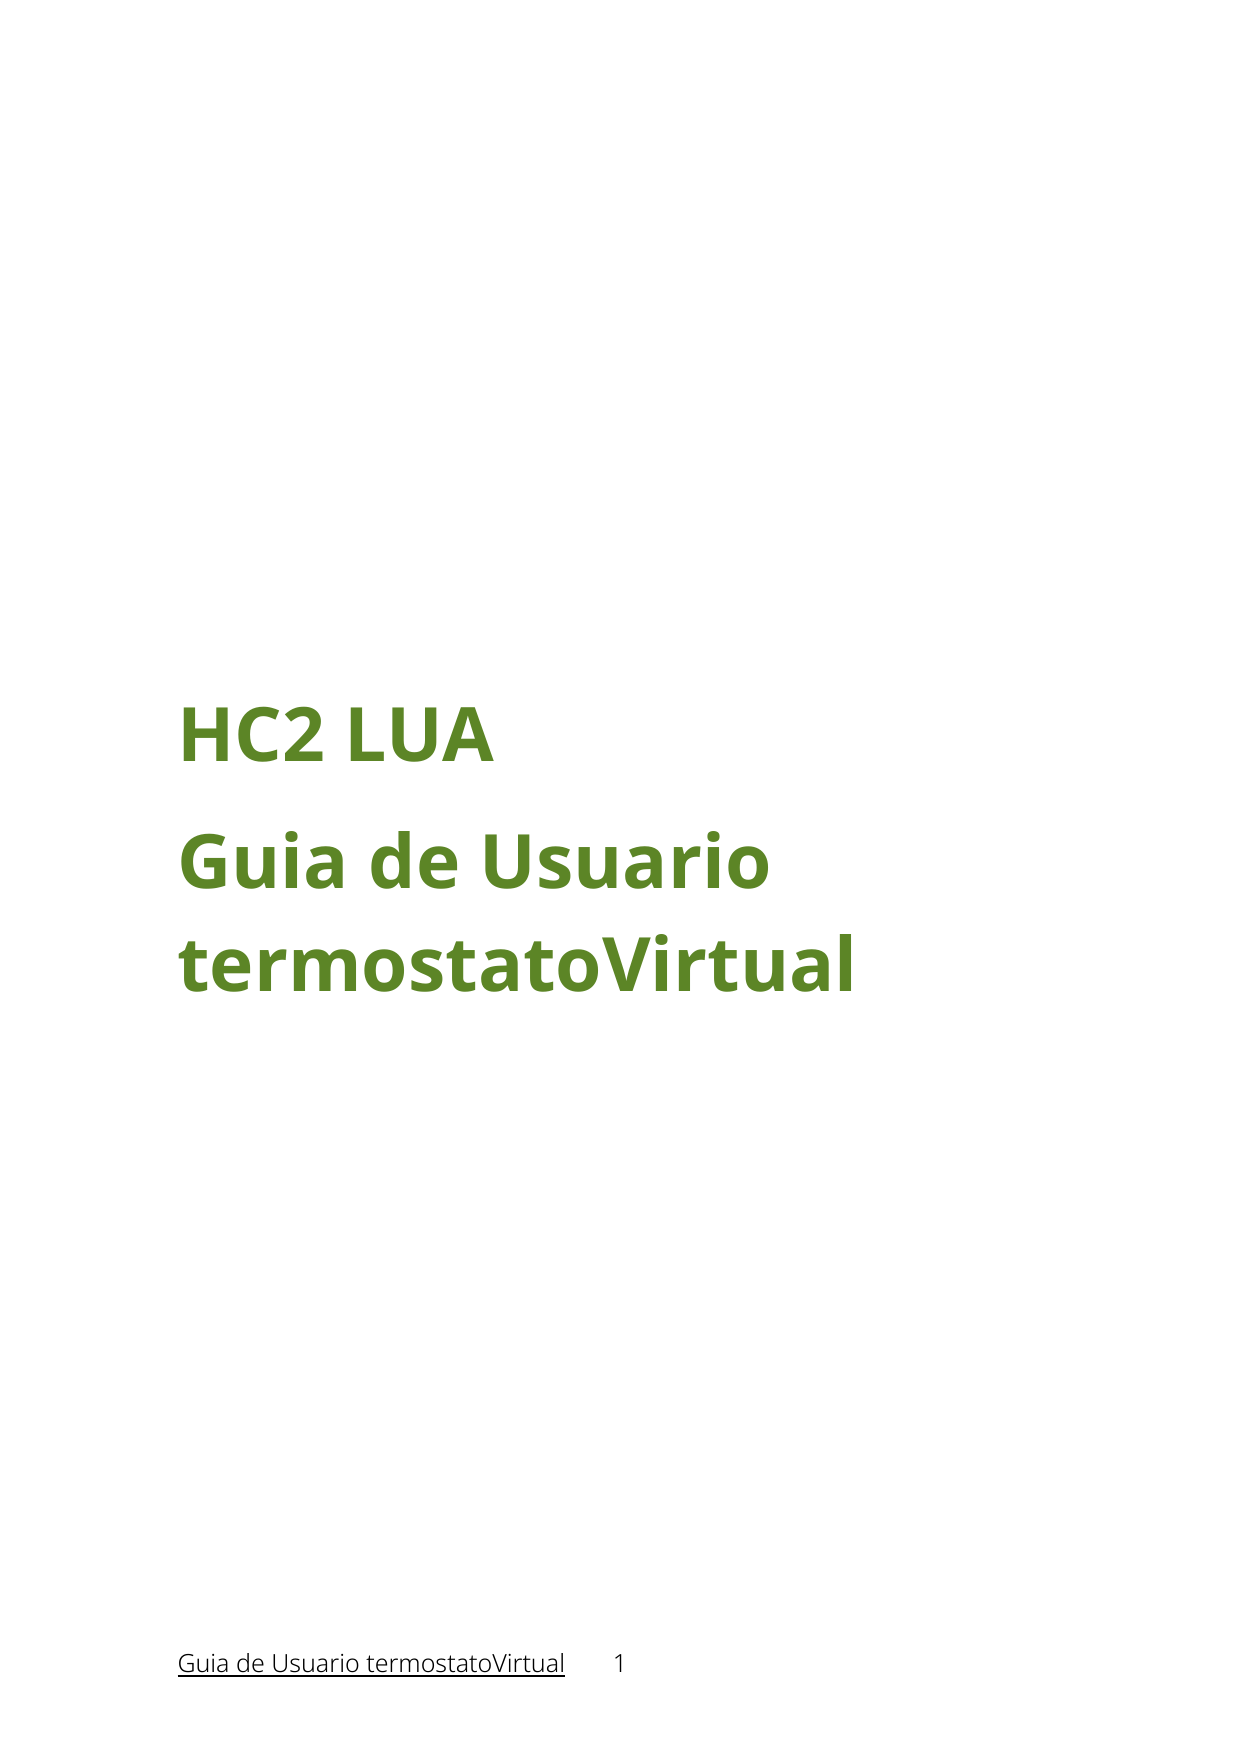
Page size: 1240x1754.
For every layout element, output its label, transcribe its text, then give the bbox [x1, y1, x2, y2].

text HC2 LUA [177, 681, 1062, 783]
text Guia de Usuario termostatoVirtual [177, 808, 1062, 1013]
